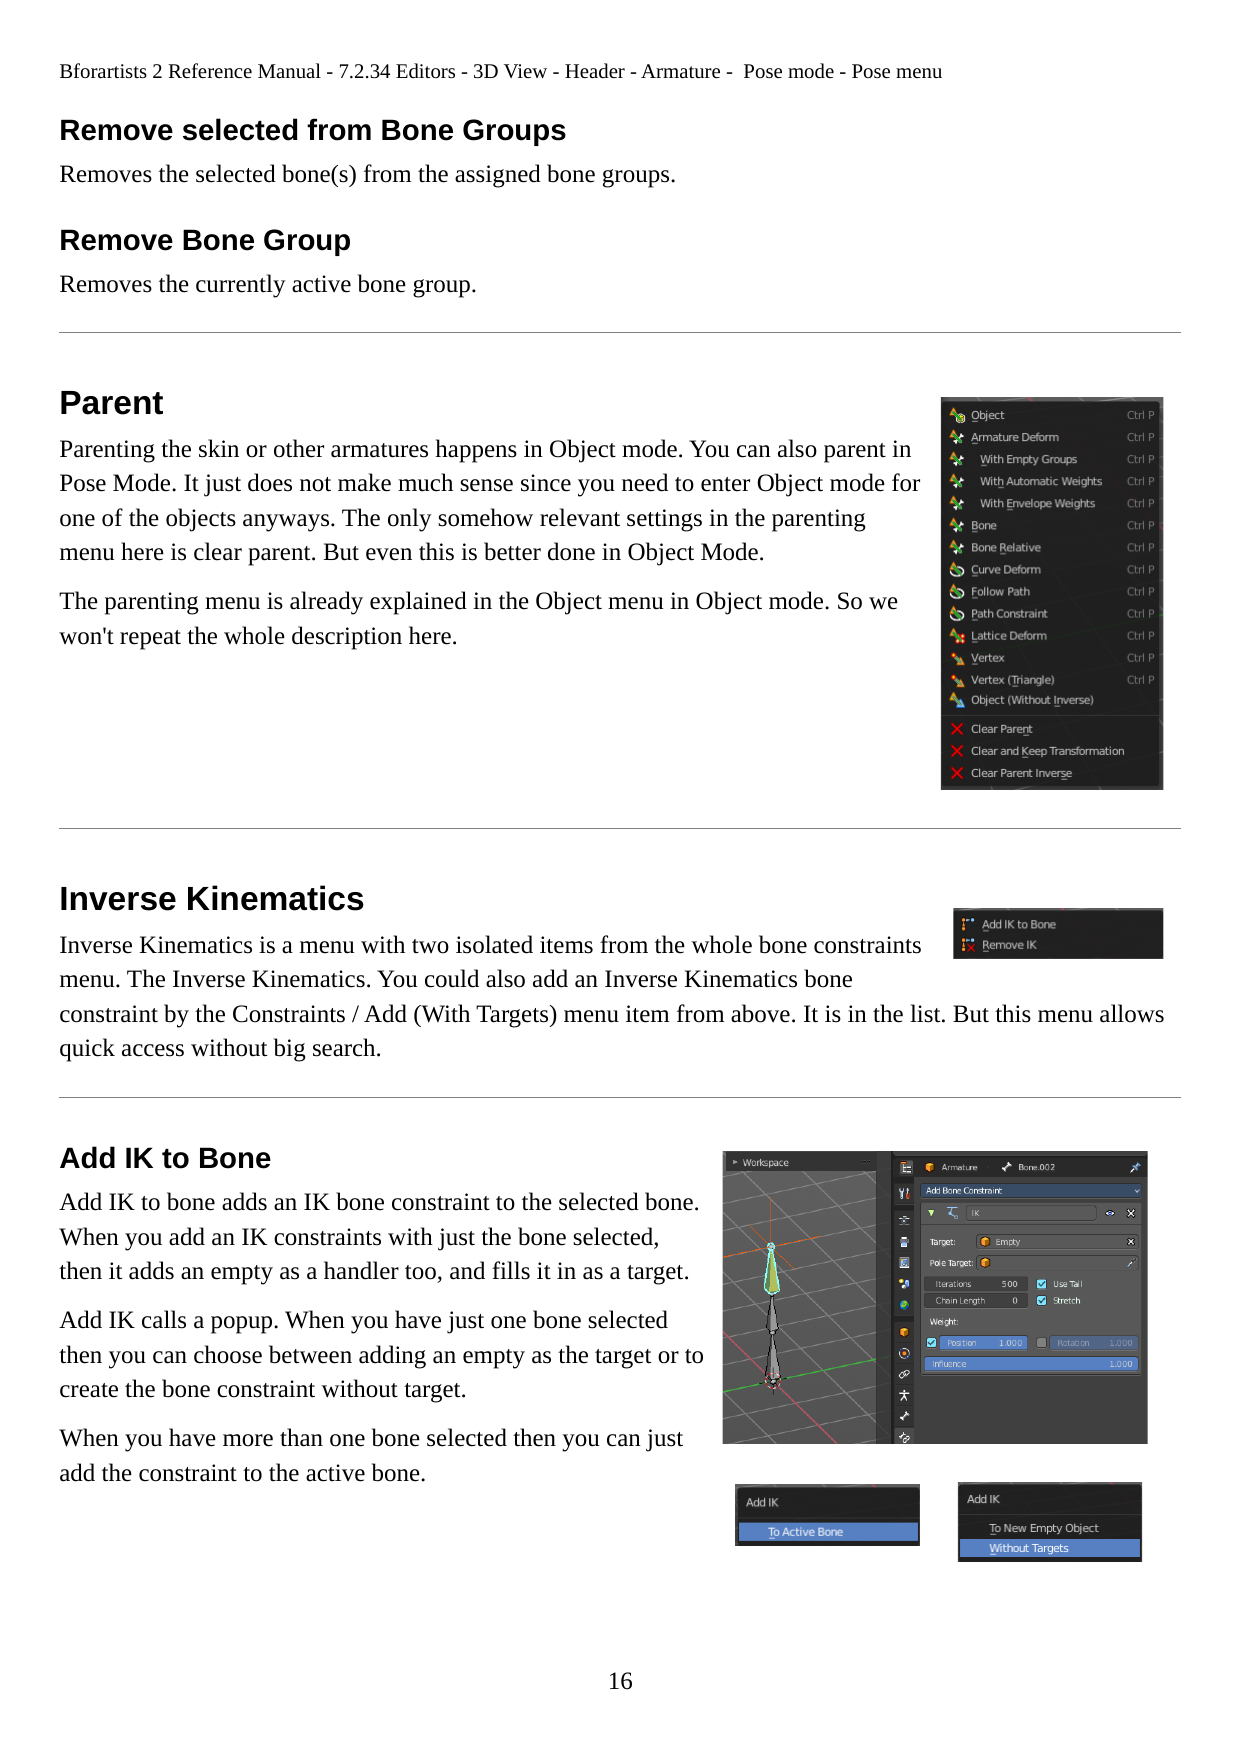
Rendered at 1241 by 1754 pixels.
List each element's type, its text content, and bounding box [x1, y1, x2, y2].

picture [940, 397, 1164, 790]
text Inverse Kinematics is a menu with two isolated items from the whole bone constraints menu. The Inverse Kinematics. You could also add an Inverse Kinematics bone constraint by the Constraints / Add (With Targets) menu item from above. It is in the list. But this menu allows quick access without big search. [59, 930, 1181, 1062]
text Removes the currently active bone group. [59, 269, 1181, 297]
subtitle Remove Bone Group [59, 222, 1181, 256]
text Add IK to bone adds an IK bone constraint to the selected bone. When you add an IK constraints with just the bone selected, then it adds an empty as a handler too, and fills it in as a target. [59, 1187, 722, 1285]
picture [957, 1482, 1143, 1562]
picture [722, 1151, 1148, 1444]
subtitle Inverse Kinematics [59, 879, 1181, 917]
text Add IK calls a popup. When you have just one bone selected then you can choose between adding an empty as the target or to create the bone constraint without target. [59, 1305, 722, 1403]
picture [953, 908, 1164, 959]
picture [735, 1484, 920, 1546]
subtitle Remove selected from Bone Groups [59, 113, 1181, 146]
text When you have more than one bone selected then you can just add the constraint to the active bone. [59, 1423, 1181, 1487]
subtitle Parent [59, 383, 1181, 421]
text The parenting menu is already explained in the Object menu in Object mode. So we won't repeat the whole description here. [59, 586, 940, 650]
subtitle Add IK to Bone [59, 1141, 1181, 1175]
text Parenting the skin or other armatures happens in Object mode. You can also parent in Pose Mode. It just does not make much sense since you need to enter Object mode for one of the objects anyways. The only somehow relevant settings in the parenting menu here is clear parent. But even this is better done in Object Mode. [59, 434, 940, 566]
text Removes the selected bone(s) from the assigned bone groups. [59, 159, 1181, 188]
